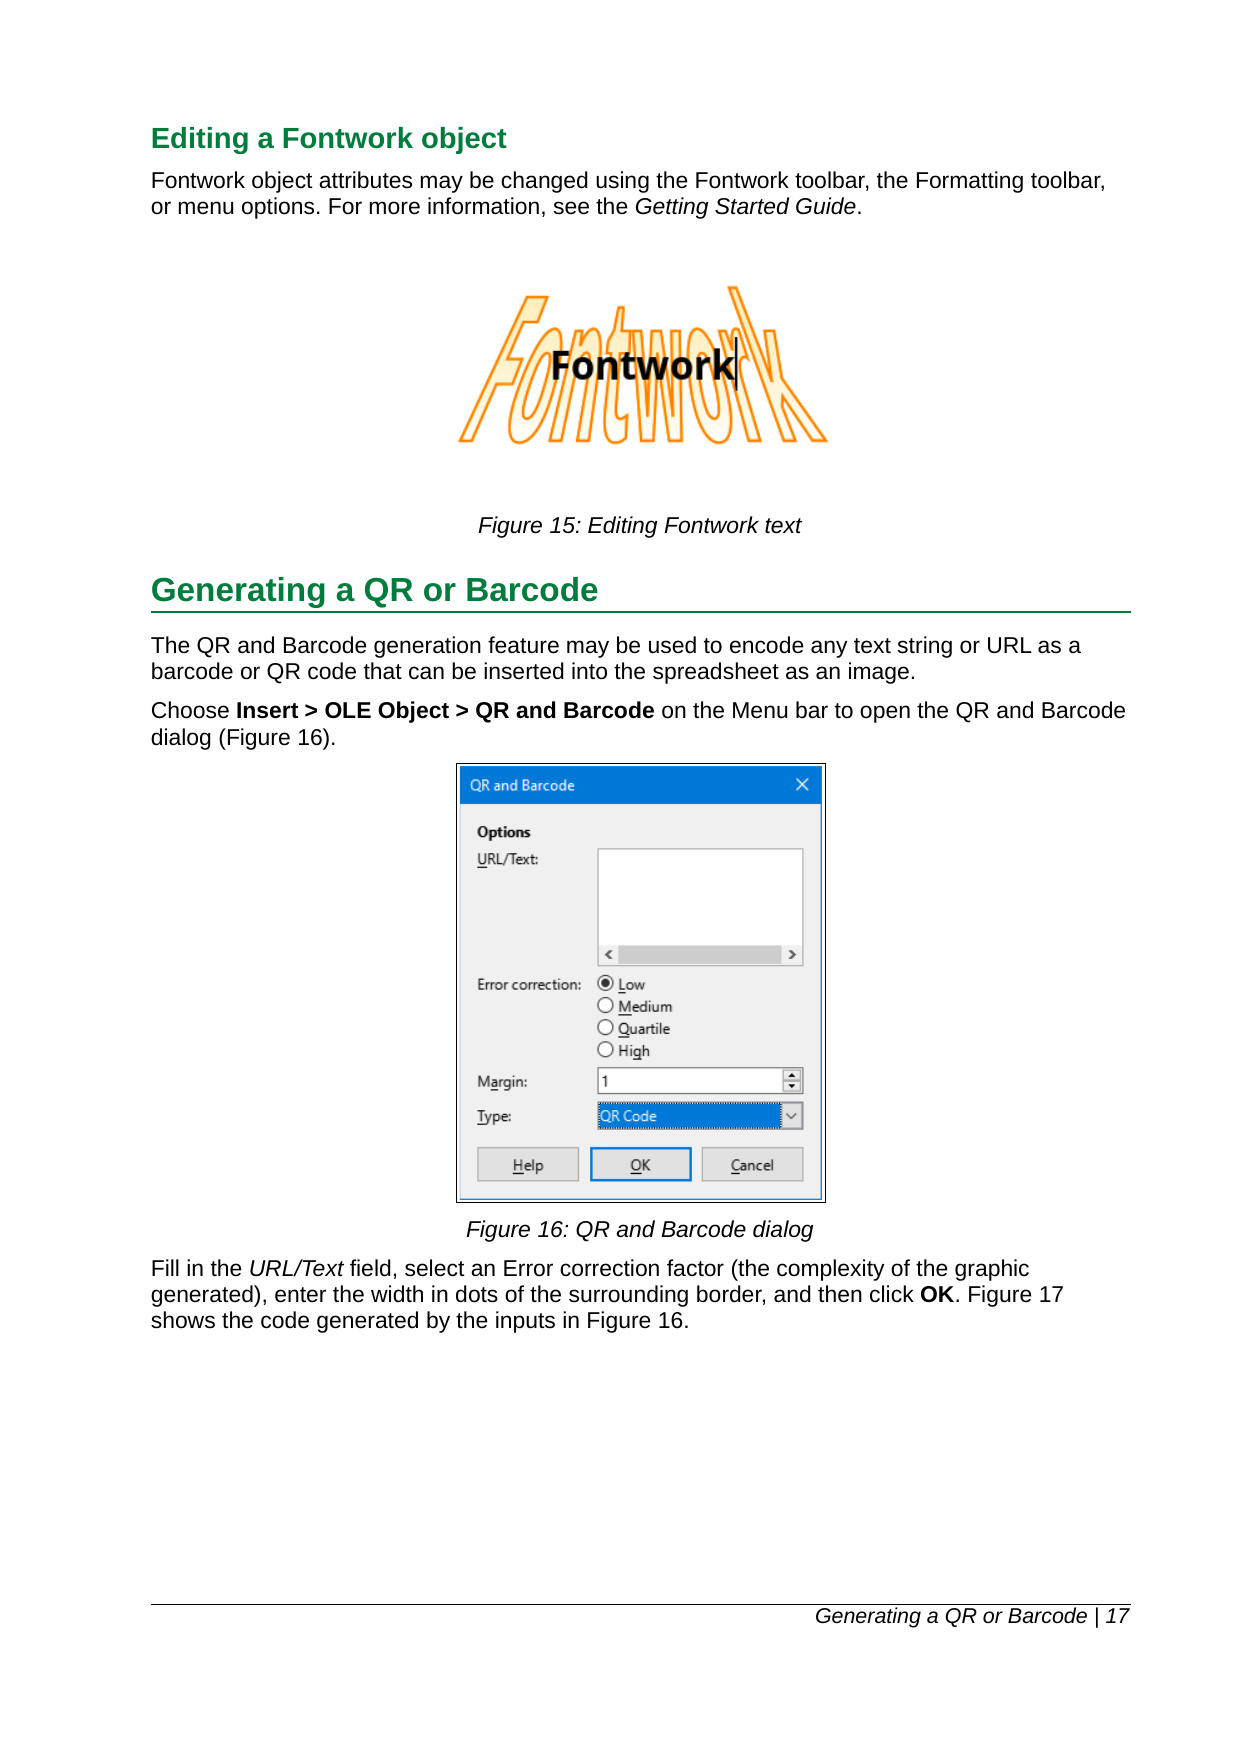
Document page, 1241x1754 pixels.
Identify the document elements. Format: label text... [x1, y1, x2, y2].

text The QR and Barcode generation feature may be used to encode any text string or URL as a barcode or QR code that can be inserted into the spreadsheet as an image. [151, 632, 1131, 685]
text Fontwork object attributes may be changed using the Fontwork toolbar, the Formatting toolbar, or menu options. For more information, see the Getting Started Guide. [151, 167, 1131, 220]
picture [459, 766, 822, 1200]
text Choose Insert > OLE Object > QR and Barcode on the Menu bar to open the QR and Barcode dialog (Figure 16). [151, 697, 1131, 750]
text Figure 16: QR and Barcode dialog [456, 1216, 826, 1242]
picture [417, 232, 864, 500]
subtitle Editing a Fontwork object [151, 121, 1131, 154]
subtitle Generating a QR or Barcode [151, 570, 1131, 611]
text Figure 15: Editing Fontwork text [418, 512, 864, 538]
text Fill in the URL/Text field, select an Error correction factor (the complexity of the graphic generated), enter the width in dots of the surrounding border, and then click OK. Figure 17 shows the code generated by the inputs in Figure 16. [151, 1255, 1131, 1334]
